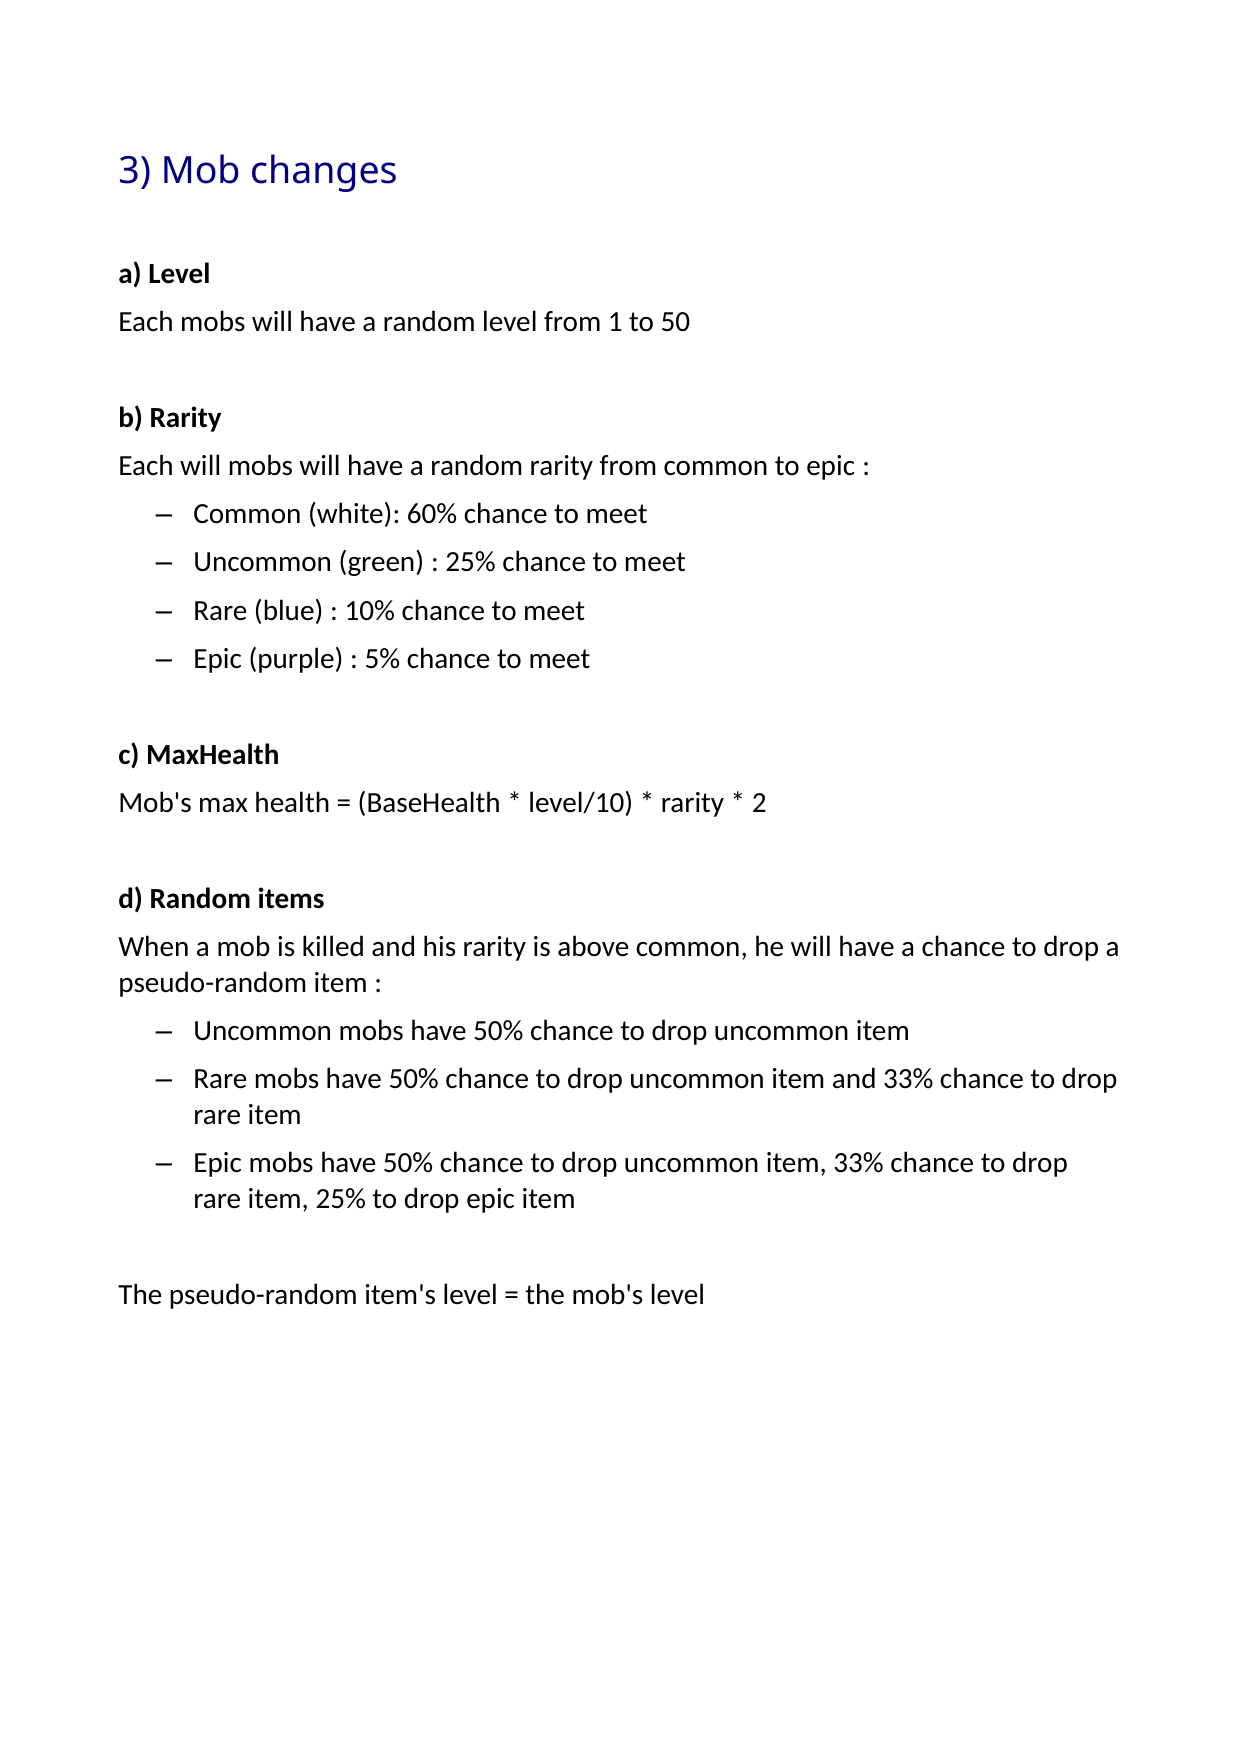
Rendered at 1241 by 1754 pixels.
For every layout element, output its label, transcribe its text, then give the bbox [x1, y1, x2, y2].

list Uncommon (green) : 25% chance to meet [156, 543, 1122, 579]
subtitle 3) Mob changes [118, 143, 1122, 194]
text Each mobs will have a random level from 1 to 50 [118, 303, 1122, 338]
text b) Rarity [118, 399, 1122, 435]
text d) Random items [118, 880, 1122, 916]
text Each will mobs will have a random rarity from common to epic : [118, 447, 1122, 483]
text The pseudo-random item's level = the mob's level [118, 1276, 1122, 1312]
text Mob's max health = (BaseHealth * level/10) * rarity * 2 [118, 784, 1122, 820]
list Epic (purple) : 5% chance to meet [156, 640, 1122, 675]
list Rare mobs have 50% chance to drop uncommon item and 33% chance to drop rare item [156, 1060, 1122, 1132]
text a) Level [118, 255, 1122, 290]
list Rare (blue) : 10% chance to meet [156, 592, 1122, 627]
list Common (white): 60% chance to meet [156, 495, 1122, 531]
text When a mob is killed and his rarity is above common, he will have a chance to drop a pseudo-random item : [118, 928, 1122, 1000]
list Epic mobs have 50% chance to drop uncommon item, 33% chance to drop rare item, 25% to drop epic item [156, 1144, 1122, 1215]
list Uncommon mobs have 50% chance to drop uncommon item [156, 1012, 1122, 1048]
text c) MaxHealth [118, 736, 1122, 772]
